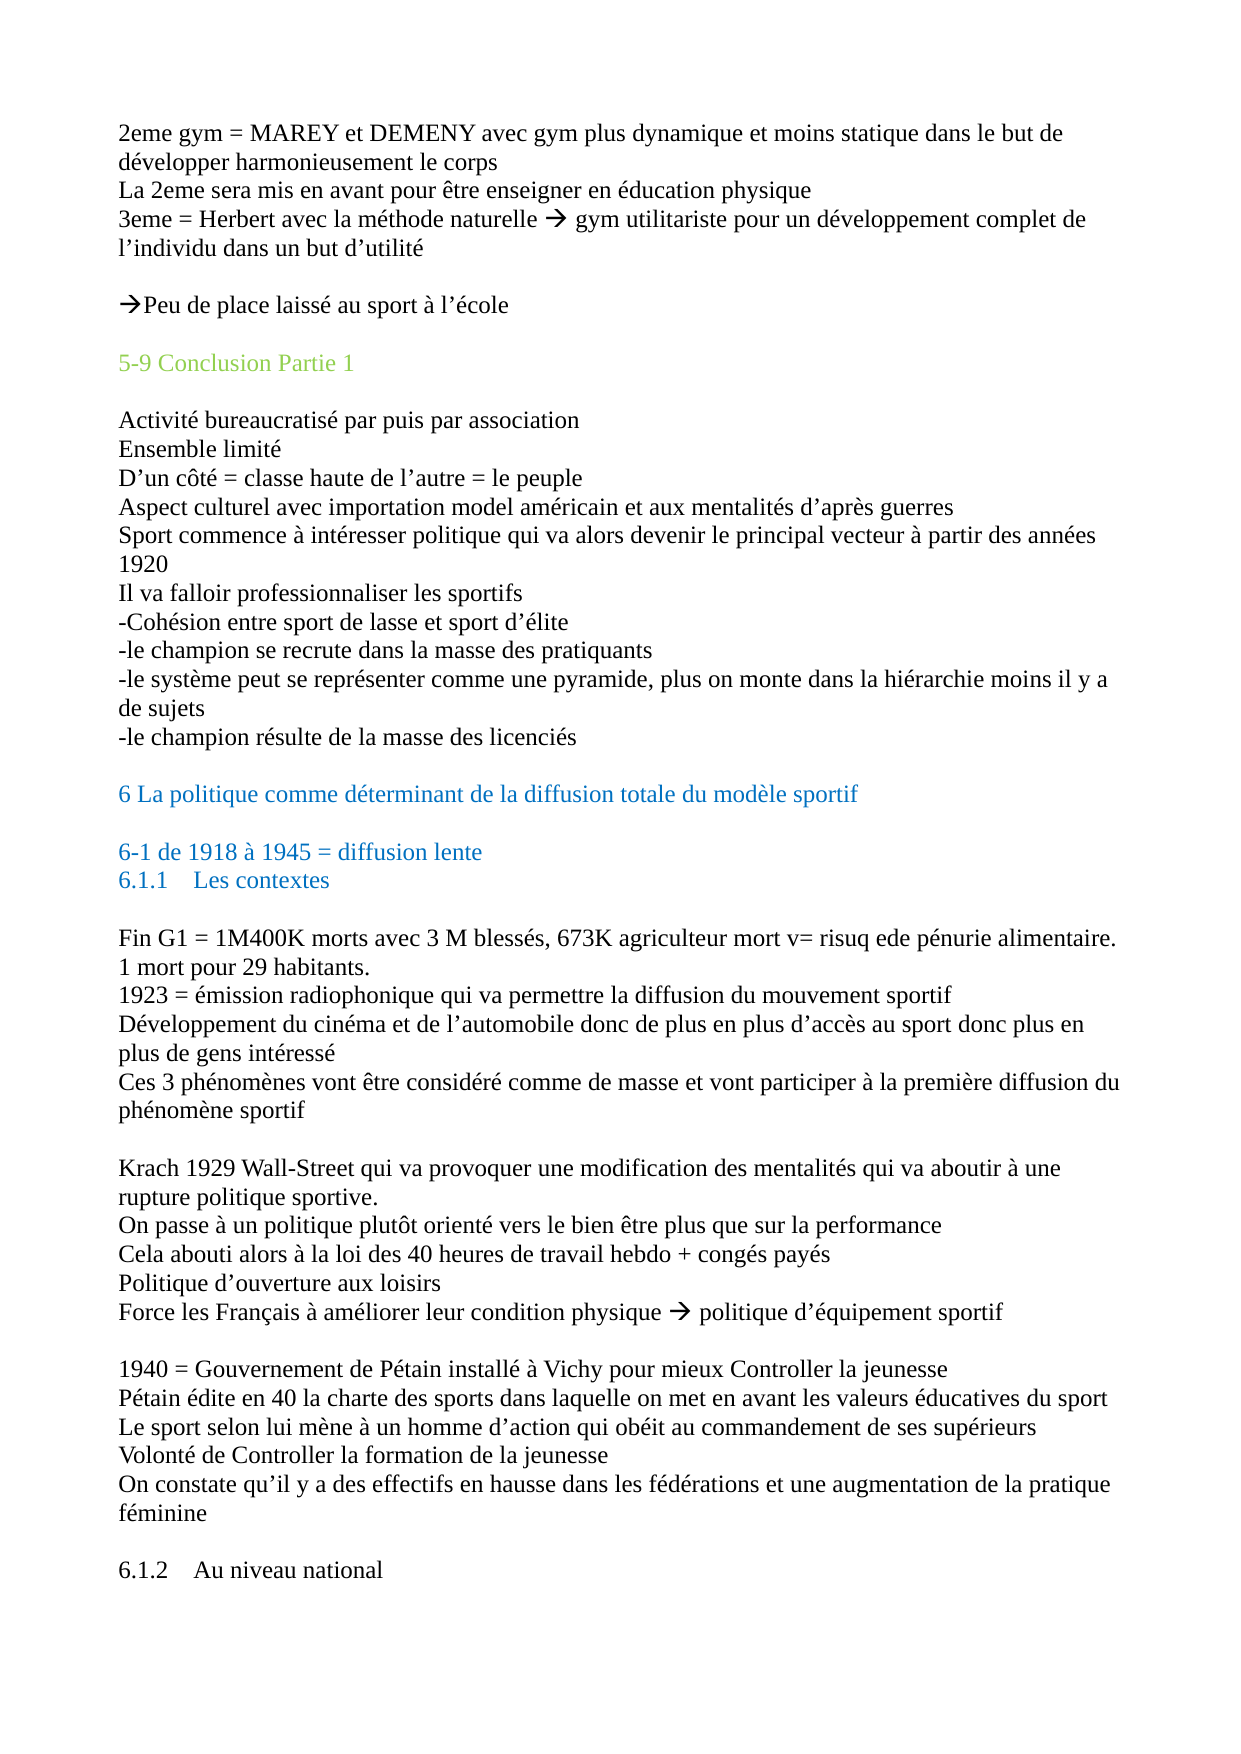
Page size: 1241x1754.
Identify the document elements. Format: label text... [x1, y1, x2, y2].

text Aspect culturel avec importation model américain et aux mentalités d’après guerres [118, 492, 1122, 521]
text On constate qu’il y a des effectifs en hausse dans les fédérations et une augmentation de la pratique féminine [118, 1469, 1122, 1527]
text Pétain édite en 40 la charte des sports dans laquelle on met en avant les valeurs éducatives du sport [118, 1383, 1122, 1412]
text Ces 3 phénomènes vont être considéré comme de masse et vont participer à la première diffusion du phénomène sportif [118, 1067, 1122, 1124]
text Volonté de Controller la formation de la jeunesse [118, 1441, 1122, 1469]
text -Cohésion entre sport de lasse et sport d’élite [118, 607, 1122, 636]
text Sport commence à intéresser politique qui va alors devenir le principal vecteur à partir des années 1920 [118, 521, 1122, 578]
text On passe à un politique plutôt orienté vers le bien être plus que sur la performance [118, 1211, 1122, 1239]
list Les contextes [118, 866, 1122, 894]
text Krach 1929 Wall-Street qui va provoquer une modification des mentalités qui va aboutir à une rupture politique sportive. [118, 1153, 1122, 1211]
text 2eme gym = MAREY et DEMENY avec gym plus dynamique et moins statique dans le but de développer harmonieusement le corps [118, 118, 1122, 176]
text Développement du cinéma et de l’automobile donc de plus en plus d’accès au sport donc plus en plus de gens intéressé [118, 1009, 1122, 1067]
text 1940 = Gouvernement de Pétain installé à Vichy pour mieux Controller la jeunesse [118, 1354, 1122, 1383]
text -le système peut se représenter comme une pyramide, plus on monte dans la hiérarchie moins il y a de sujets [118, 664, 1122, 722]
text Il va falloir professionnaliser les sportifs [118, 578, 1122, 607]
list Au niveau national [118, 1556, 1122, 1584]
text 3eme = Herbert avec la méthode naturelle  gym utilitariste pour un développement complet de l’individu dans un but d’utilité [118, 204, 1122, 262]
text -le champion se recrute dans la masse des pratiquants [118, 636, 1122, 664]
text 1923 = émission radiophonique qui va permettre la diffusion du mouvement sportif [118, 981, 1122, 1009]
text 5-9 Conclusion Partie 1 [118, 348, 1122, 377]
text D’un côté = classe haute de l’autre = le peuple [118, 463, 1122, 492]
text Politique d’ouverture aux loisirs [118, 1268, 1122, 1297]
text Cela abouti alors à la loi des 40 heures de travail hebdo + congés payés [118, 1239, 1122, 1268]
text 6 La politique comme déterminant de la diffusion totale du modèle sportif [118, 779, 1122, 808]
text Peu de place laissé au sport à l’école [118, 291, 1122, 319]
text -le champion résulte de la masse des licenciés [118, 722, 1122, 751]
text Force les Français à améliorer leur condition physique  politique d’équipement sportif [118, 1297, 1122, 1326]
text 6-1 de 1918 à 1945 = diffusion lente [118, 837, 1122, 866]
text La 2eme sera mis en avant pour être enseigner en éducation physique [118, 176, 1122, 204]
text Activité bureaucratisé par puis par association [118, 406, 1122, 434]
text Fin G1 = 1M400K morts avec 3 M blessés, 673K agriculteur mort v= risuq ede pénurie alimentaire. 1 mort pour 29 habitants. [118, 923, 1122, 981]
text Ensemble limité [118, 434, 1122, 463]
text Le sport selon lui mène à un homme d’action qui obéit au commandement de ses supérieurs [118, 1412, 1122, 1441]
